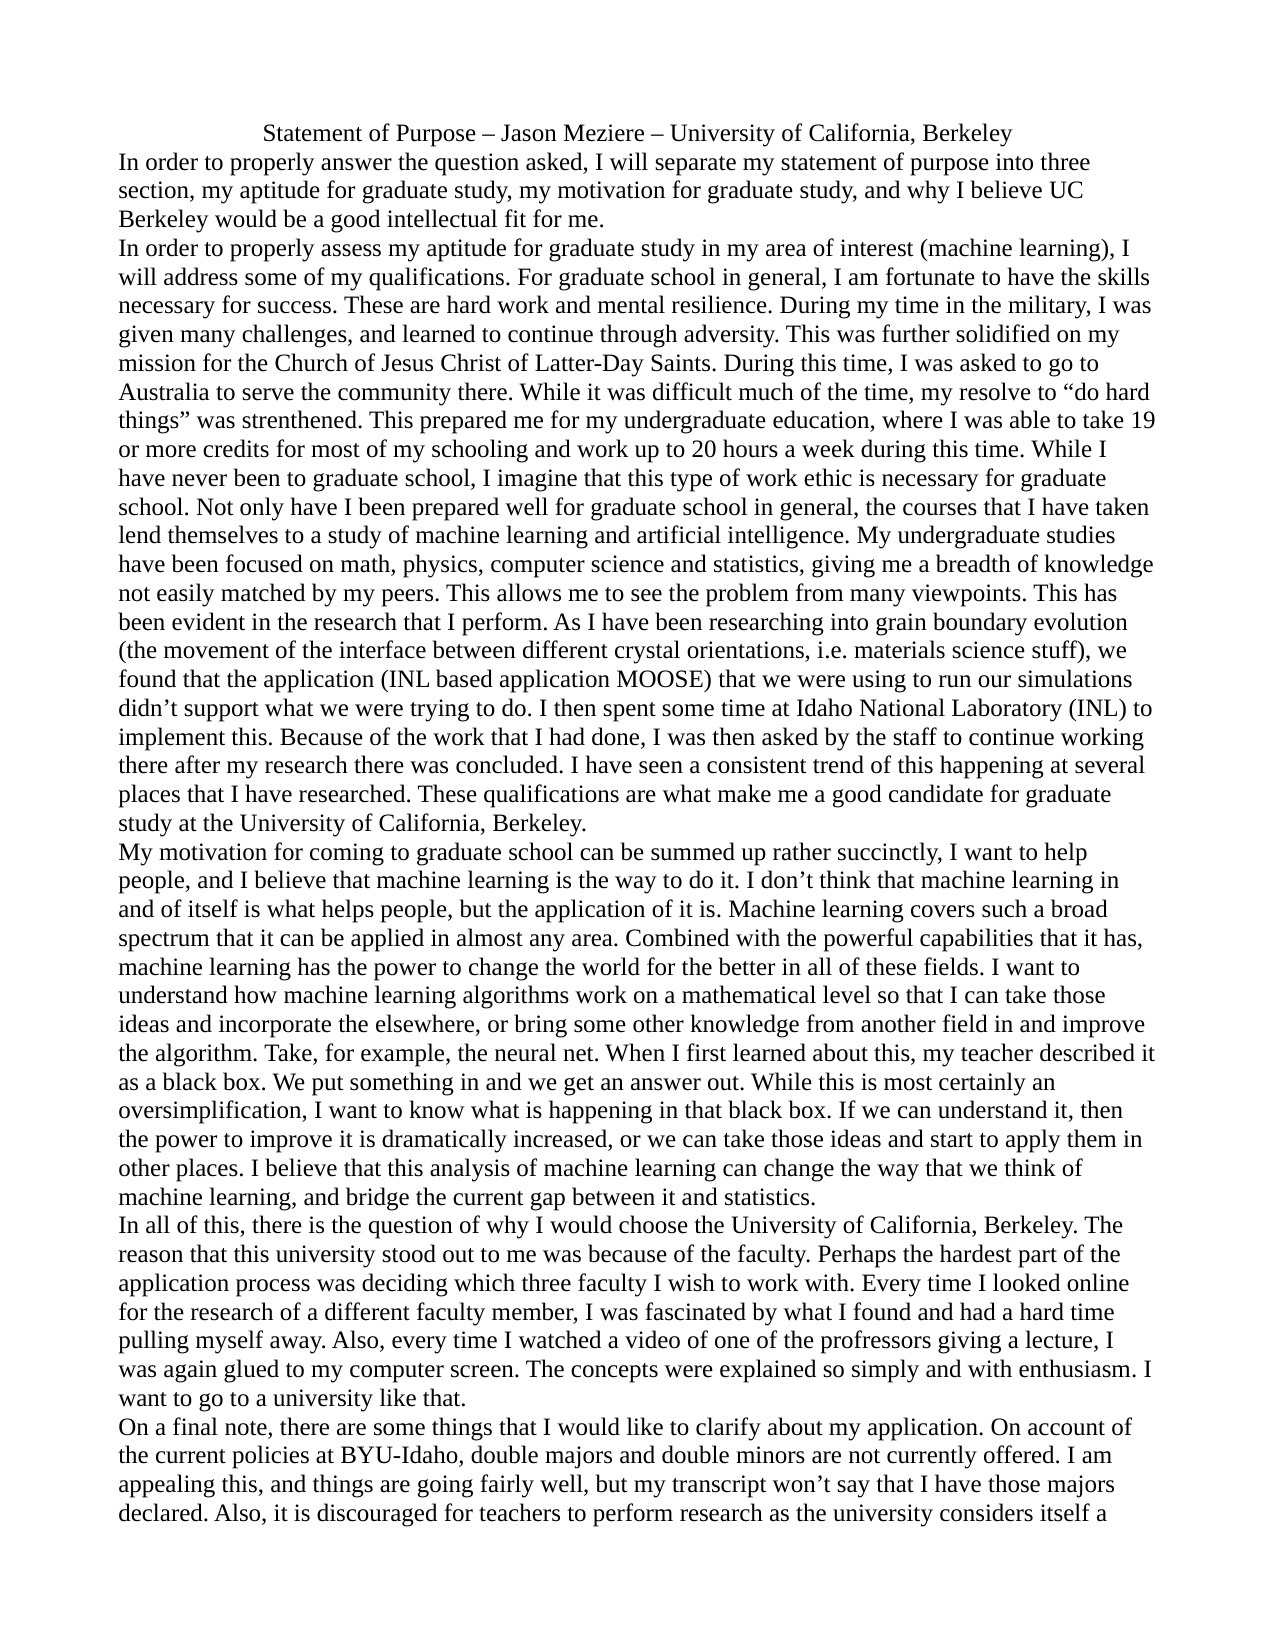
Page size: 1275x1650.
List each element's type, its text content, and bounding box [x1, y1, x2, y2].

text In order to properly assess my aptitude for graduate study in my area of interest (machine learning), I will address some of my qualifications. For graduate school in general, I am fortunate to have the skills necessary for success. These are hard work and mental resilience. During my time in the military, I was given many challenges, and learned to continue through adversity. This was further solidified on my mission for the Church of Jesus Christ of Latter-Day Saints. During this time, I was asked to go to Australia to serve the community there. While it was difficult much of the time, my resolve to “do hard things” was strenthened. This prepared me for my undergraduate education, where I was able to take 19 or more credits for most of my schooling and work up to 20 hours a week during this time. While I have never been to graduate school, I imagine that this type of work ethic is necessary for graduate school. Not only have I been prepared well for graduate school in general, the courses that I have taken lend themselves to a study of machine learning and artificial intelligence. My undergraduate studies have been focused on math, physics, computer science and statistics, giving me a breadth of knowledge not easily matched by my peers. This allows me to see the problem from many viewpoints. This has been evident in the research that I perform. As I have been researching into grain boundary evolution (the movement of the interface between different crystal orientations, i.e. materials science stuff), we found that the application (INL based application MOOSE) that we were using to run our simulations didn’t support what we were trying to do. I then spent some time at Idaho National Laboratory (INL) to implement this. Because of the work that I had done, I was then asked by the staff to continue working there after my research there was concluded. I have seen a consistent trend of this happening at several places that I have researched. These qualifications are what make me a good candidate for graduate study at the University of California, Berkeley. [118, 233, 1157, 837]
text In all of this, there is the question of why I would choose the University of California, Berkeley. The reason that this university stood out to me was because of the faculty. Perhaps the hardest part of the application process was deciding which three faculty I wish to work with. Every time I looked online for the research of a different faculty member, I was fascinated by what I found and had a hard time pulling myself away. Also, every time I watched a video of one of the profressors giving a lecture, I was again glued to my computer screen. The concepts were explained so simply and with enthusiasm. I want to go to a university like that. [118, 1211, 1157, 1412]
text Statement of Purpose – Jason Meziere – University of California, Berkeley [118, 118, 1157, 147]
text On a final note, there are some things that I would like to clarify about my application. On account of the current policies at BYU-Idaho, double majors and double minors are not currently offered. I am appealing this, and things are going fairly well, but my transcript won’t say that I have those majors declared. Also, it is discouraged for teachers to perform research as the university considers itself a [118, 1412, 1157, 1527]
text In order to properly answer the question asked, I will separate my statement of purpose into three section, my aptitude for graduate study, my motivation for graduate study, and why I believe UC Berkeley would be a good intellectual fit for me. [118, 147, 1157, 233]
text My motivation for coming to graduate school can be summed up rather succinctly, I want to help people, and I believe that machine learning is the way to do it. I don’t think that machine learning in and of itself is what helps people, but the application of it is. Machine learning covers such a broad spectrum that it can be applied in almost any area. Combined with the powerful capabilities that it has, machine learning has the power to change the world for the better in all of these fields. I want to understand how machine learning algorithms work on a mathematical level so that I can take those ideas and incorporate the elsewhere, or bring some other knowledge from another field in and improve the algorithm. Take, for example, the neural net. When I first learned about this, my teacher described it as a black box. We put something in and we get an answer out. While this is most certainly an oversimplification, I want to know what is happening in that black box. If we can understand it, then the power to improve it is dramatically increased, or we can take those ideas and start to apply them in other places. I believe that this analysis of machine learning can change the way that we think of machine learning, and bridge the current gap between it and statistics. [118, 837, 1157, 1211]
